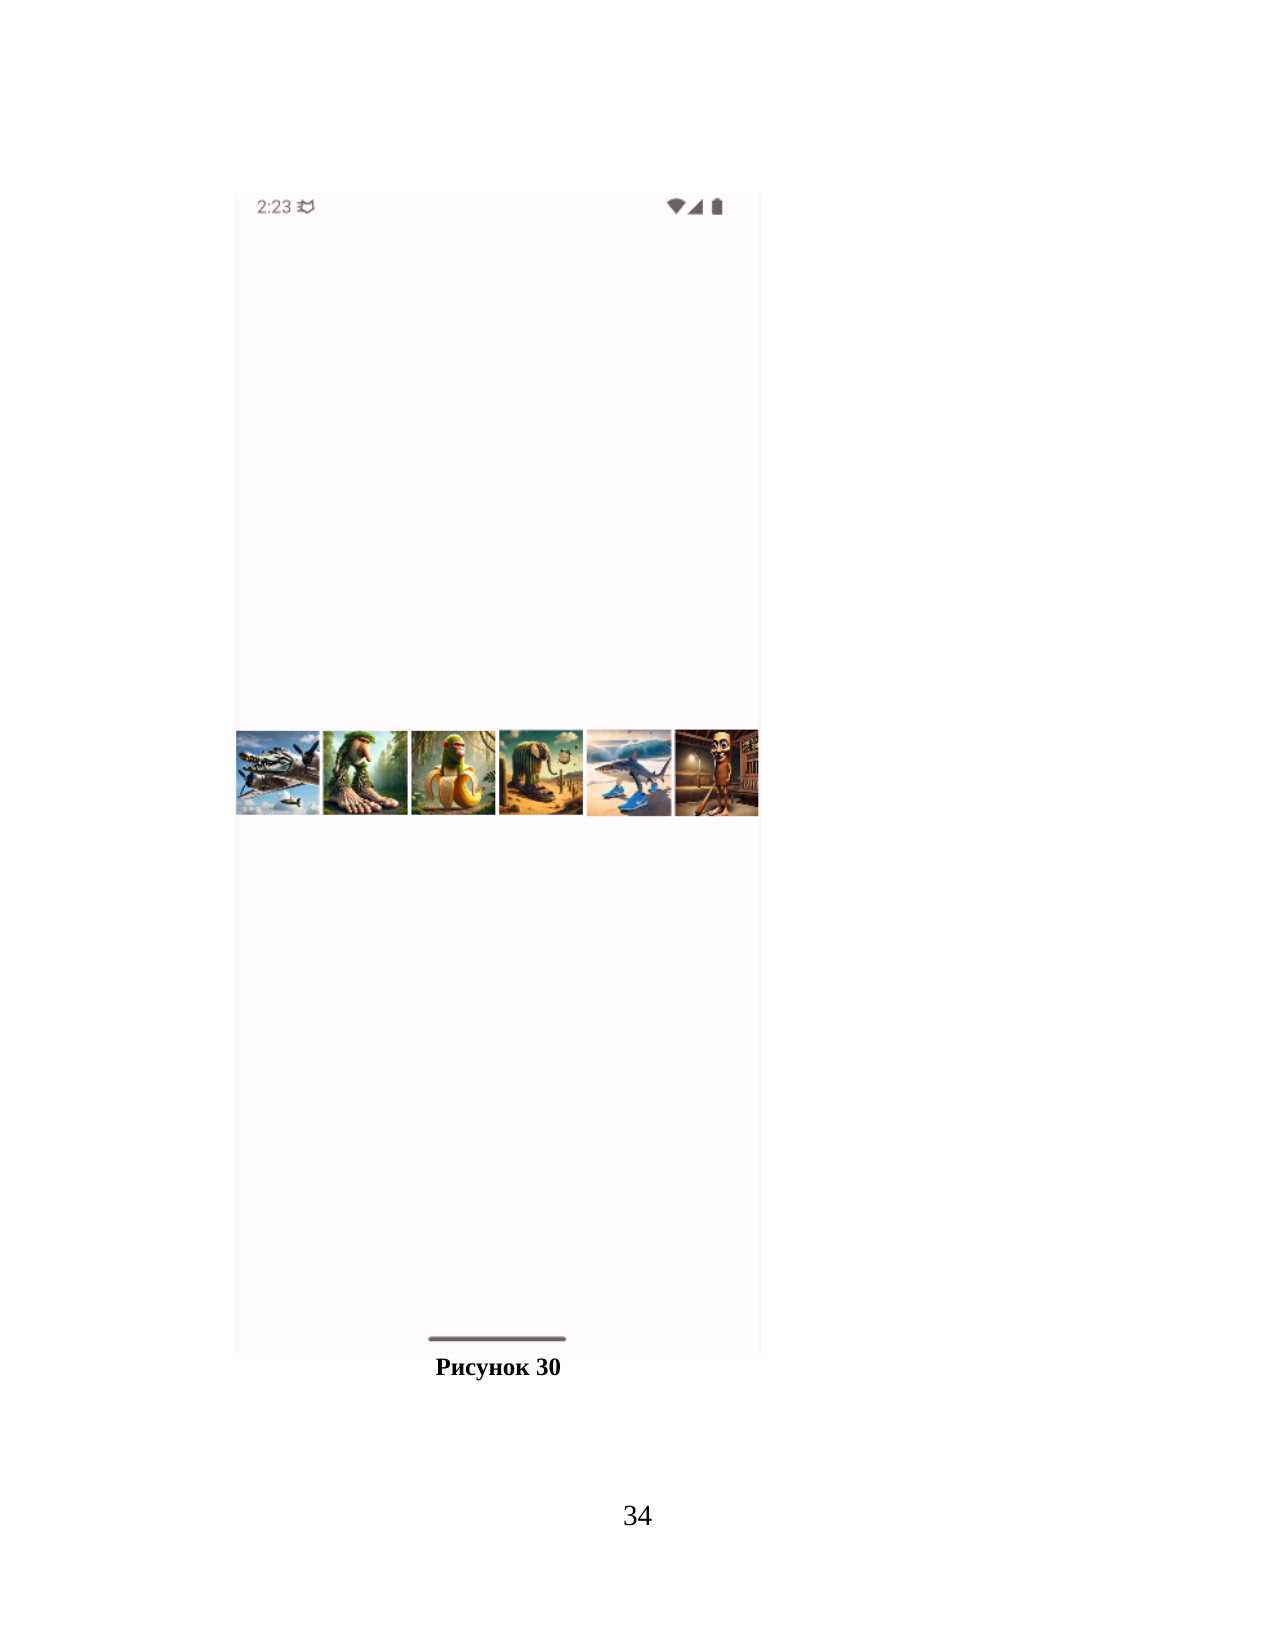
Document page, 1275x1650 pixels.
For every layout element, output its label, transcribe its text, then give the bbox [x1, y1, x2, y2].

text Рисунок 30 [235, 1353, 761, 1381]
picture [235, 193, 761, 1353]
